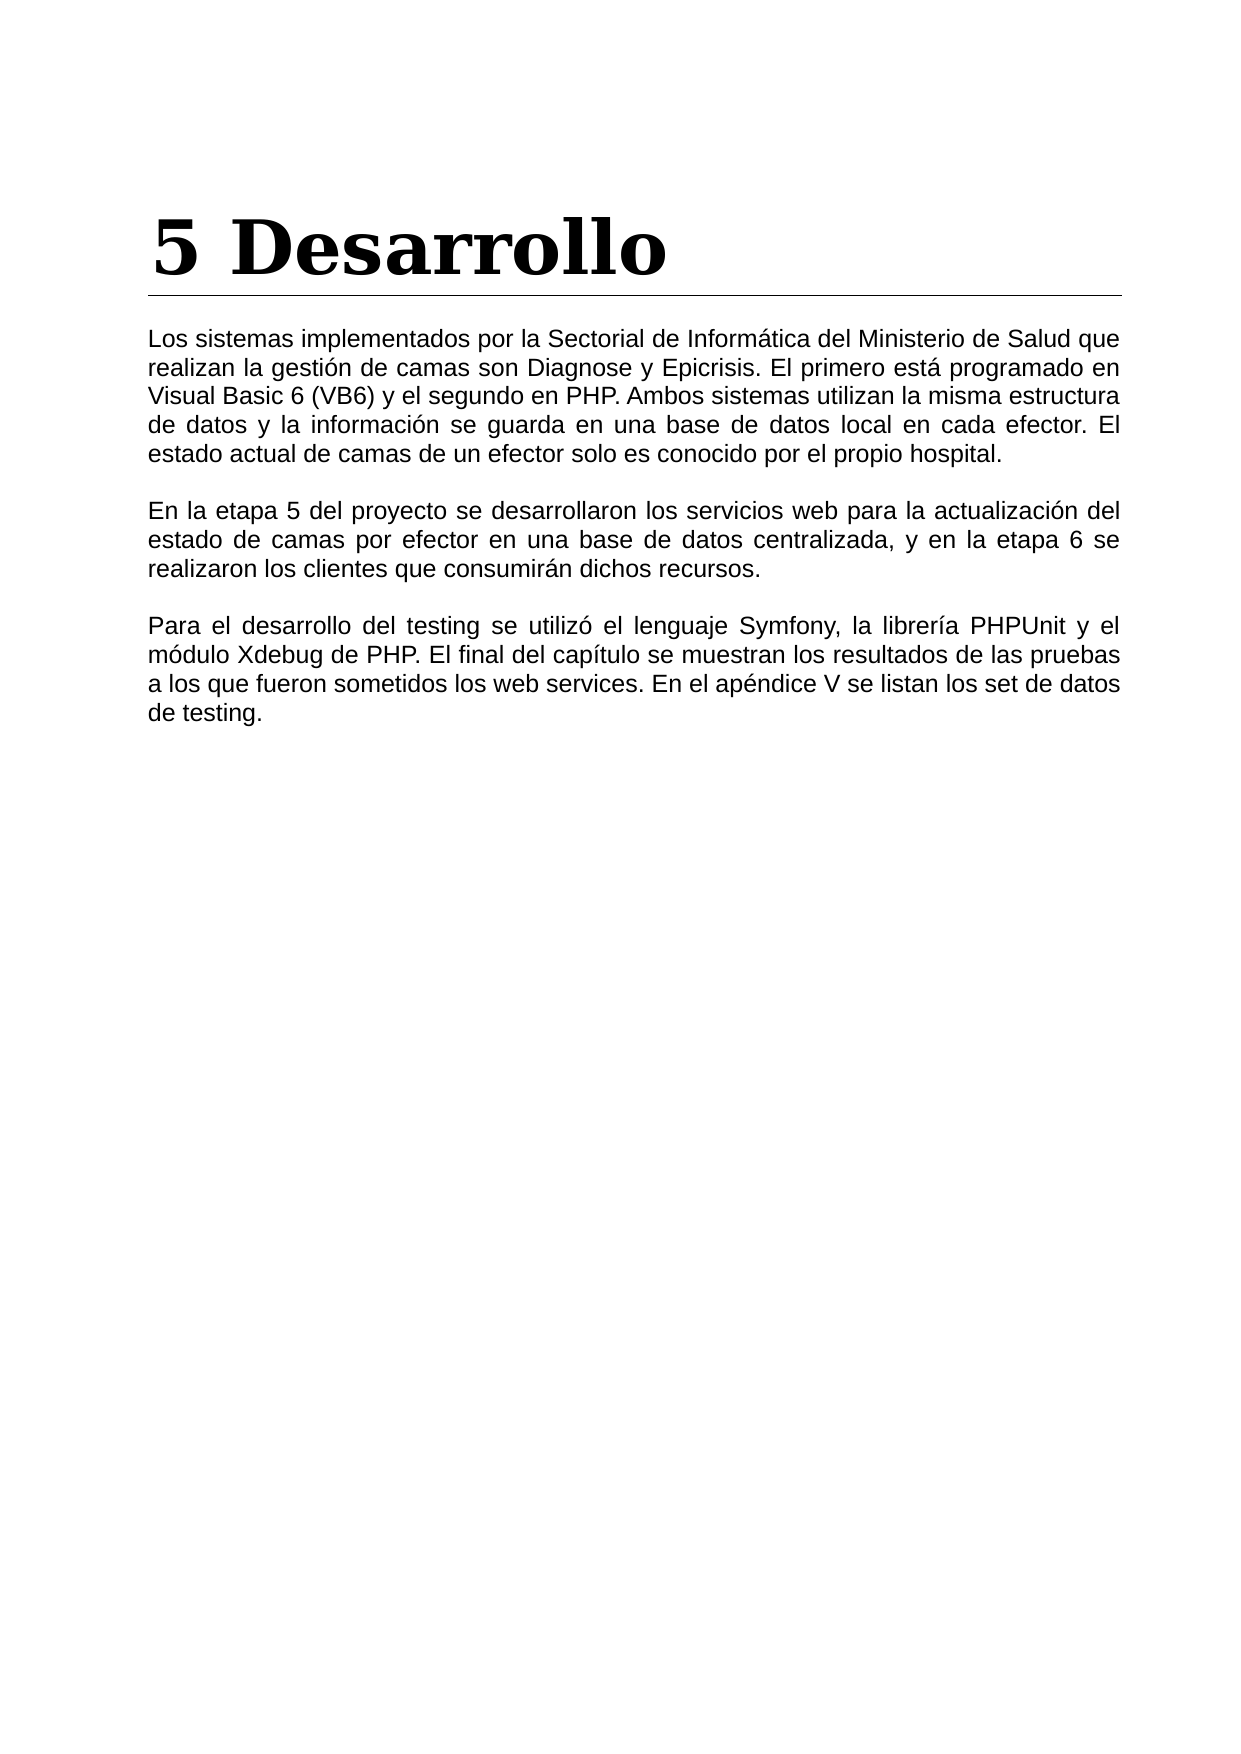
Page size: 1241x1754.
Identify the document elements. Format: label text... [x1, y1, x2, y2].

subtitle 5.Desarrollo [148, 201, 1122, 295]
text Los sistemas implementados por la Sectorial de Informática del Ministerio de Salud que realizan la gestión de camas son Diagnose y Epicrisis. El primero está programado en Visual Basic 6 (VB6) y el segundo en PHP. Ambos sistemas utilizan la misma estructura de datos y la información se guarda en una base de datos local en cada efector. El estado actual de camas de un efector solo es conocido por el propio hospital. [148, 324, 1122, 468]
text En la etapa 5 del proyecto se desarrollaron los servicios web para la actualización del estado de camas por efector en una base de datos centralizada, y en la etapa 6 se realizaron los clientes que consumirán dichos recursos. [148, 496, 1122, 583]
text Para el desarrollo del testing se utilizó el lenguaje Symfony, la librería PHPUnit y el módulo Xdebug de PHP. El final del capítulo se muestran los resultados de las pruebas a los que fueron sometidos los web services. En el apéndice V se listan los set de datos de testing. [148, 611, 1122, 726]
